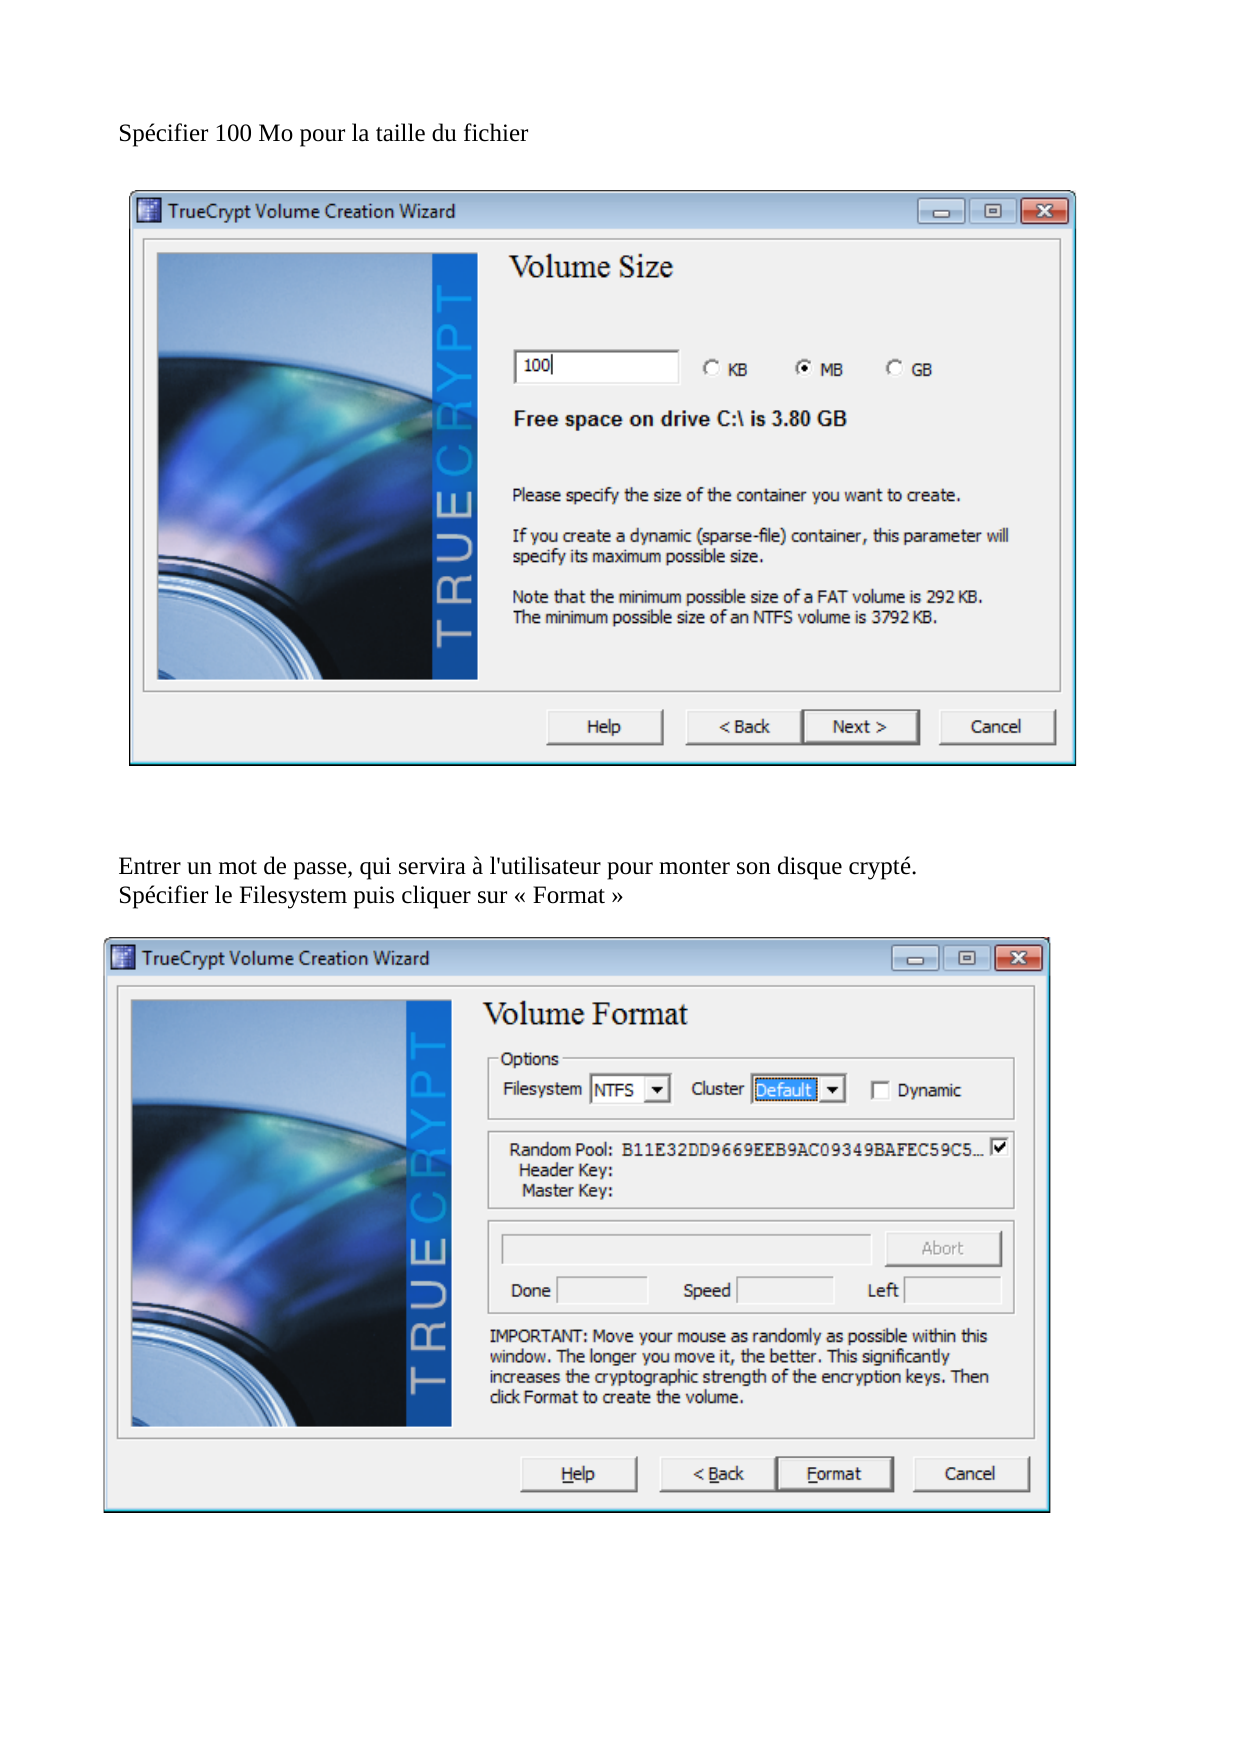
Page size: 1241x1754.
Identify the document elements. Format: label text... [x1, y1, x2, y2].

text Spécifier le Filesystem puis cliquer sur « Format » [118, 880, 1122, 909]
picture [103, 937, 1051, 1513]
text Entrer un mot de passe, qui servira à l'utilisateur pour monter son disque crypté. [118, 851, 1122, 880]
picture [129, 190, 1077, 766]
text Spécifier 100 Mo pour la taille du fichier [118, 118, 1122, 147]
